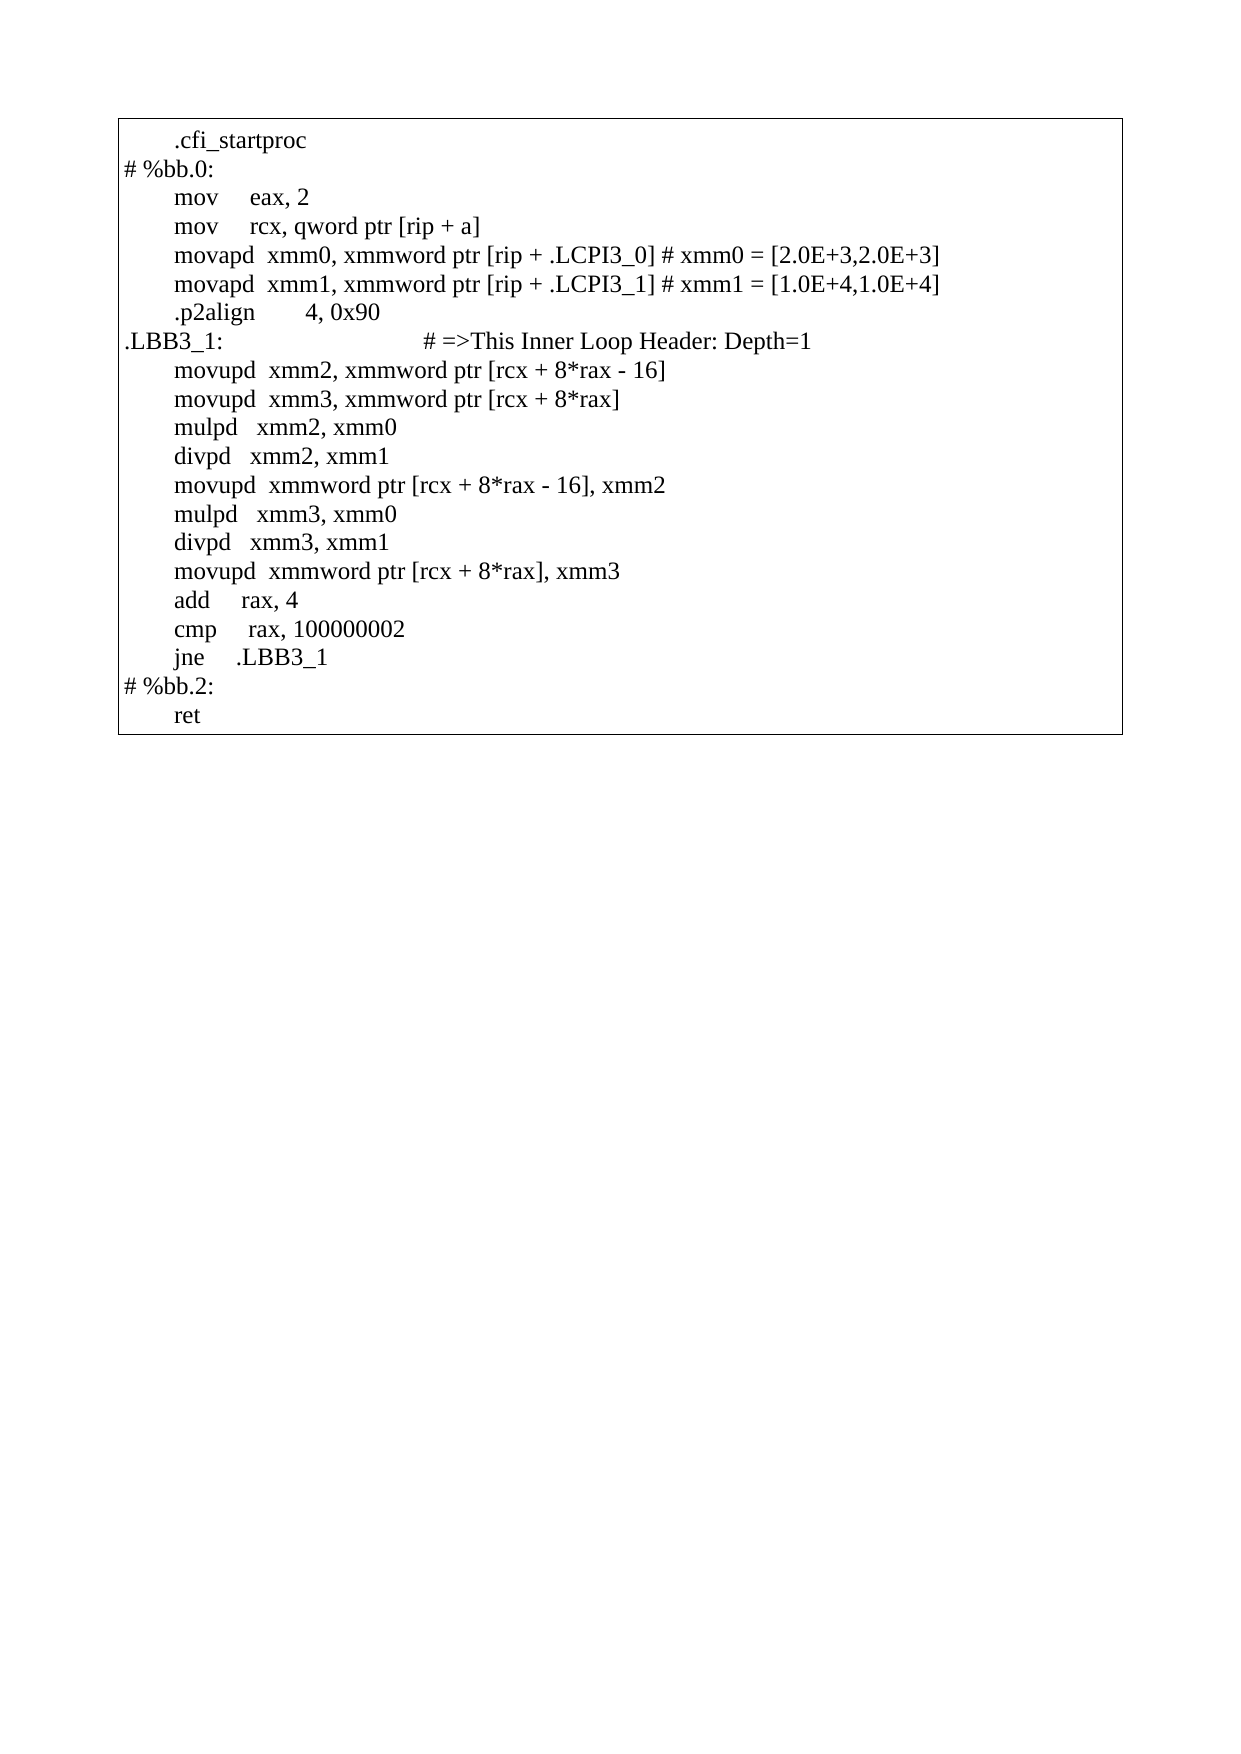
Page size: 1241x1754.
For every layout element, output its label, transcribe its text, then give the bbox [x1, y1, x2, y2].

table_cell .cfi_startproc # %bb.0: mov eax, 2 mov rcx, qword ptr [rip + a] movapd xmm0, xmmword ptr [rip + .LCPI3_0] # xmm0 = [2.0E+3,2.0E+3] movapd xmm1, xmmword ptr [rip + .LCPI3_1] # xmm1 = [1.0E+4,1.0E+4] .p2align 4, 0x90 .LBB3_1: # =>This Inner Loop Header: Depth=1 movupd xmm2, xmmword ptr [rcx + 8*rax - 16] movupd xmm3, xmmword ptr [rcx + 8*rax] mulpd xmm2, xmm0 divpd xmm2, xmm1 movupd xmmword ptr [rcx + 8*rax - 16], xmm2 mulpd xmm3, xmm0 divpd xmm3, xmm1 movupd xmmword ptr [rcx + 8*rax], xmm3 add rax, 4 cmp rax, 100000002 jne .LBB3_1 # %bb.2: ret [119, 119, 1122, 734]
